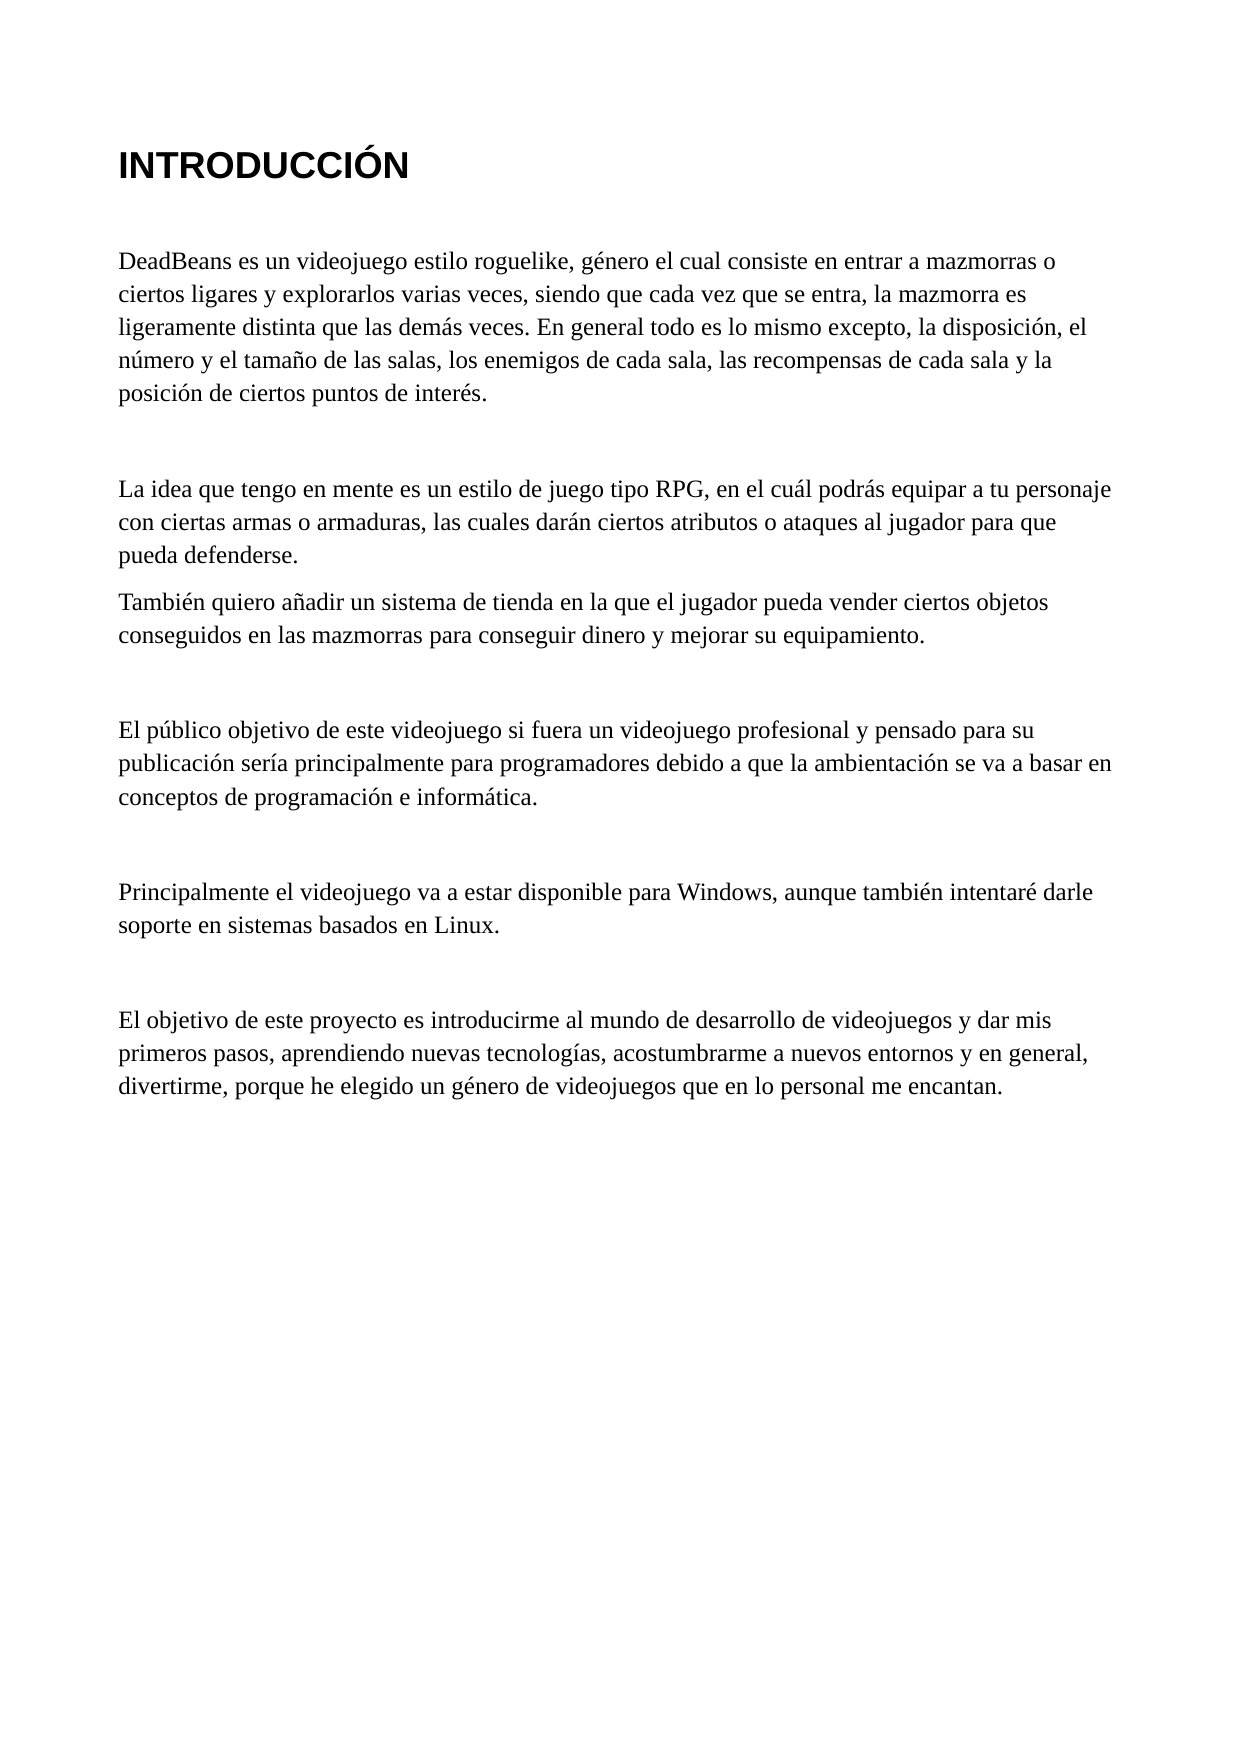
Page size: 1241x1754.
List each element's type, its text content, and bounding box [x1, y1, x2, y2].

text Principalmente el videojuego va a estar disponible para Windows, aunque también intentaré darle soporte en sistemas basados en Linux. [118, 877, 1122, 938]
text DeadBeans es un videojuego estilo roguelike, género el cual consiste en entrar a mazmorras o ciertos ligares y explorarlos varias veces, siendo que cada vez que se entra, la mazmorra es ligeramente distinta que las demás veces. En general todo es lo mismo excepto, la disposición, el número y el tamaño de las salas, los enemigos de cada sala, las recompensas de cada sala y la posición de ciertos puntos de interés. [118, 246, 1122, 407]
text El público objetivo de este videojuego si fuera un videojuego profesional y pensado para su publicación sería principalmente para programadores debido a que la ambientación se va a basar en conceptos de programación e informática. [118, 716, 1122, 810]
subtitle INTRODUCCIÓN [118, 143, 1122, 186]
text También quiero añadir un sistema de tienda en la que el jugador pueda vender ciertos objetos conseguidos en las mazmorras para conseguir dinero y mejorar su equipamiento. [118, 587, 1122, 649]
text El objetivo de este proyecto es introducirme al mundo de desarrollo de videojuegos y dar mis primeros pasos, aprendiendo nuevas tecnologías, acostumbrarme a nuevos entornos y en general, divertirme, porque he elegido un género de videojuegos que en lo personal me encantan. [118, 1005, 1122, 1100]
text La idea que tengo en mente es un estilo de juego tipo RPG, en el cuál podrás equipar a tu personaje con ciertas armas o armaduras, las cuales darán ciertos atributos o ataques al jugador para que pueda defenderse. [118, 474, 1122, 568]
